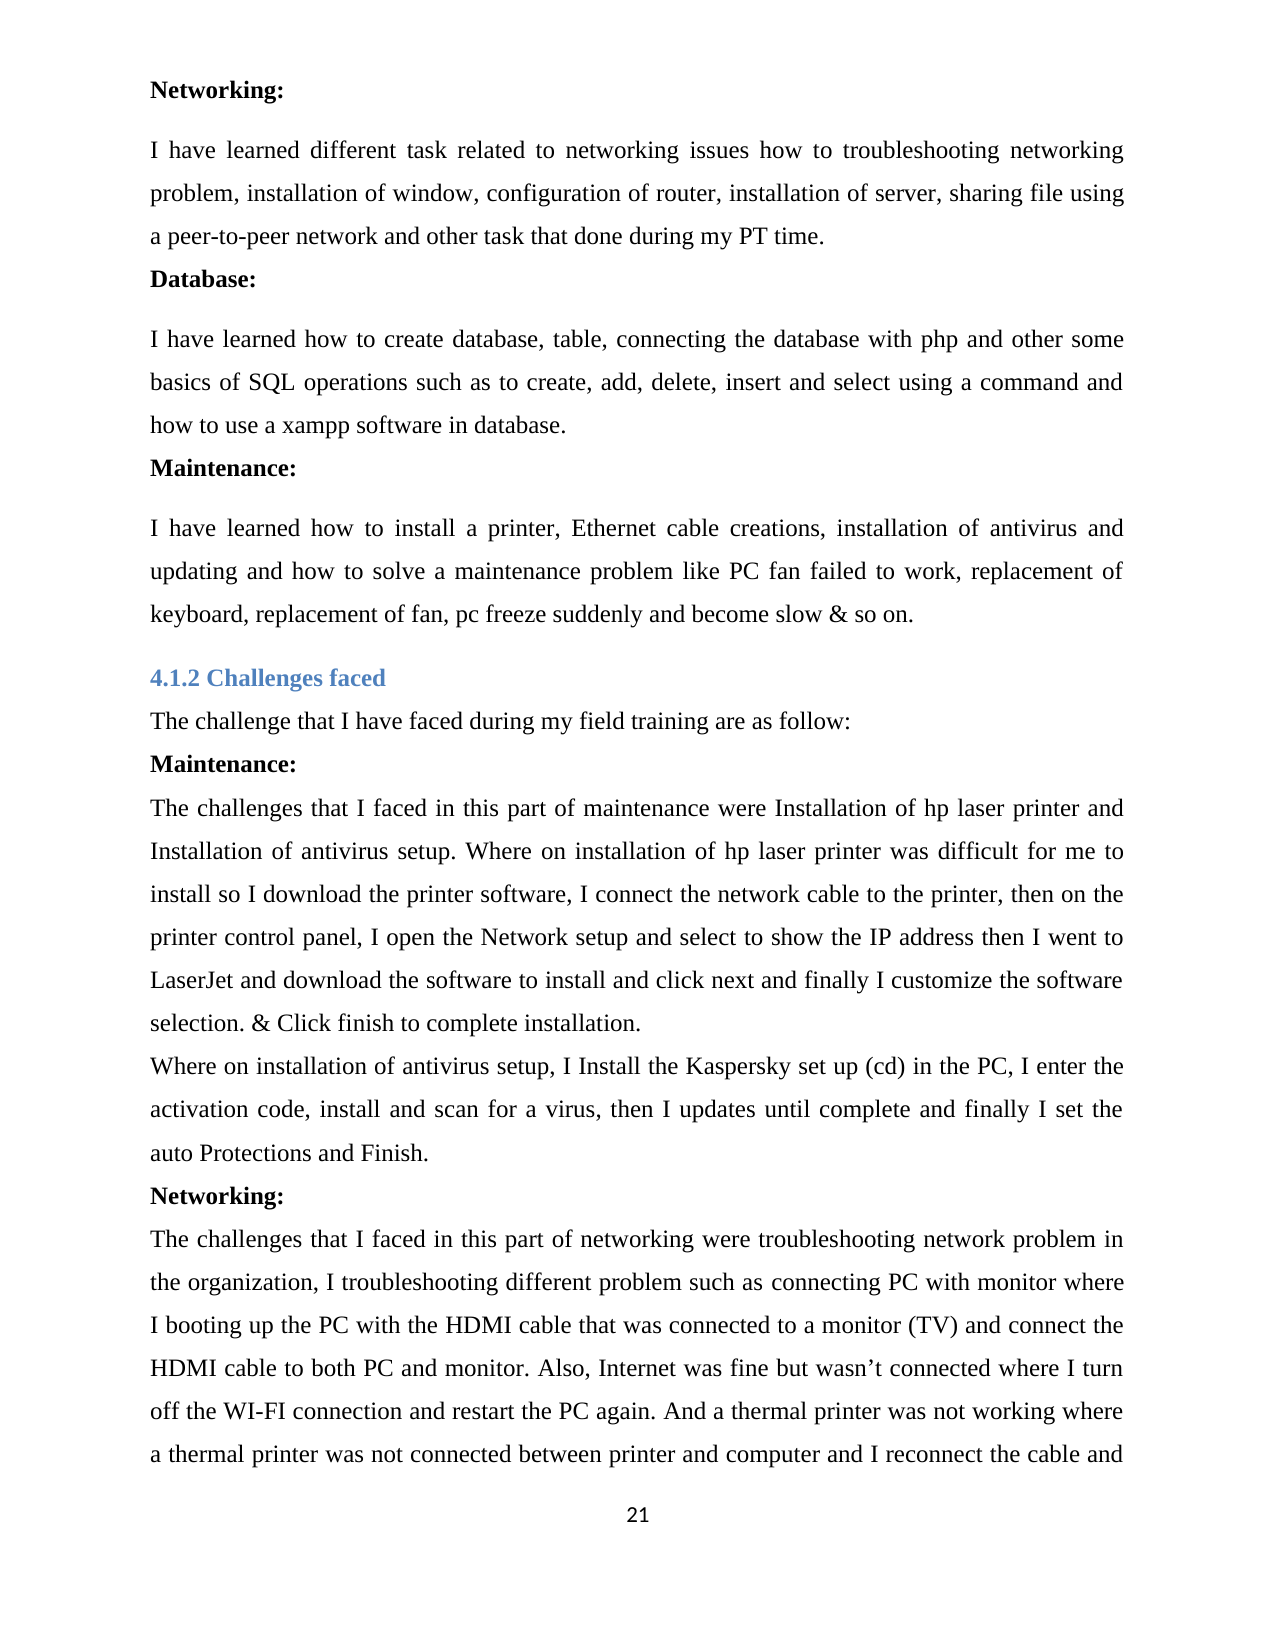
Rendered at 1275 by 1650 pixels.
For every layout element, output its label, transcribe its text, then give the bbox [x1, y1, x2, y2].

text I have learned how to create database, table, connecting the database with php and other some basics of SQL operations such as to create, add, delete, insert and select using a command and how to use a xampp software in database. [150, 324, 1125, 439]
text The challenges that I faced in this part of networking were troubleshooting network problem in the organization, I troubleshooting different problem such as connecting PC with monitor where I booting up the PC with the HDMI cable that was connected to a monitor (TV) and connect the HDMI cable to both PC and monitor. Also, Internet was fine but wasn’t connected where I turn off the WI-FI connection and restart the PC again. And a thermal printer was not working where a thermal printer was not connected between printer and computer and I reconnect the cable and [150, 1224, 1125, 1468]
text I have learned how to install a printer, Ethernet cable creations, installation of antivirus and updating and how to solve a maintenance problem like PC fan failed to work, replacement of keyboard, replacement of fan, pc freeze suddenly and become slow & so on. [150, 513, 1125, 628]
text Networking: [150, 75, 1125, 104]
text Where on installation of antivirus setup, I Install the Kaspersky set up (cd) in the PC, I enter the activation code, install and scan for a virus, then I updates until complete and finally I set the auto Protections and Finish. [150, 1051, 1125, 1166]
subtitle 4.1.2 Challenges faced [150, 663, 1125, 692]
text Database: [150, 264, 1125, 293]
text The challenge that I have faced during my field training are as follow: [150, 706, 1125, 735]
text Networking: [150, 1181, 1125, 1209]
text Maintenance: [150, 749, 1125, 778]
text Maintenance: [150, 453, 1125, 482]
text I have learned different task related to networking issues how to troubleshooting networking problem, installation of window, configuration of router, installation of server, sharing file using a peer-to-peer network and other task that done during my PT time. [150, 135, 1125, 250]
text The challenges that I faced in this part of maintenance were Installation of hp laser printer and Installation of antivirus setup. Where on installation of hp laser printer was difficult for me to install so I download the printer software, I connect the network cable to the printer, then on the printer control panel, I open the Network setup and select to show the IP address then I went to LaserJet and download the software to install and click next and finally I customize the software selection. & Click finish to complete installation. [150, 793, 1125, 1037]
